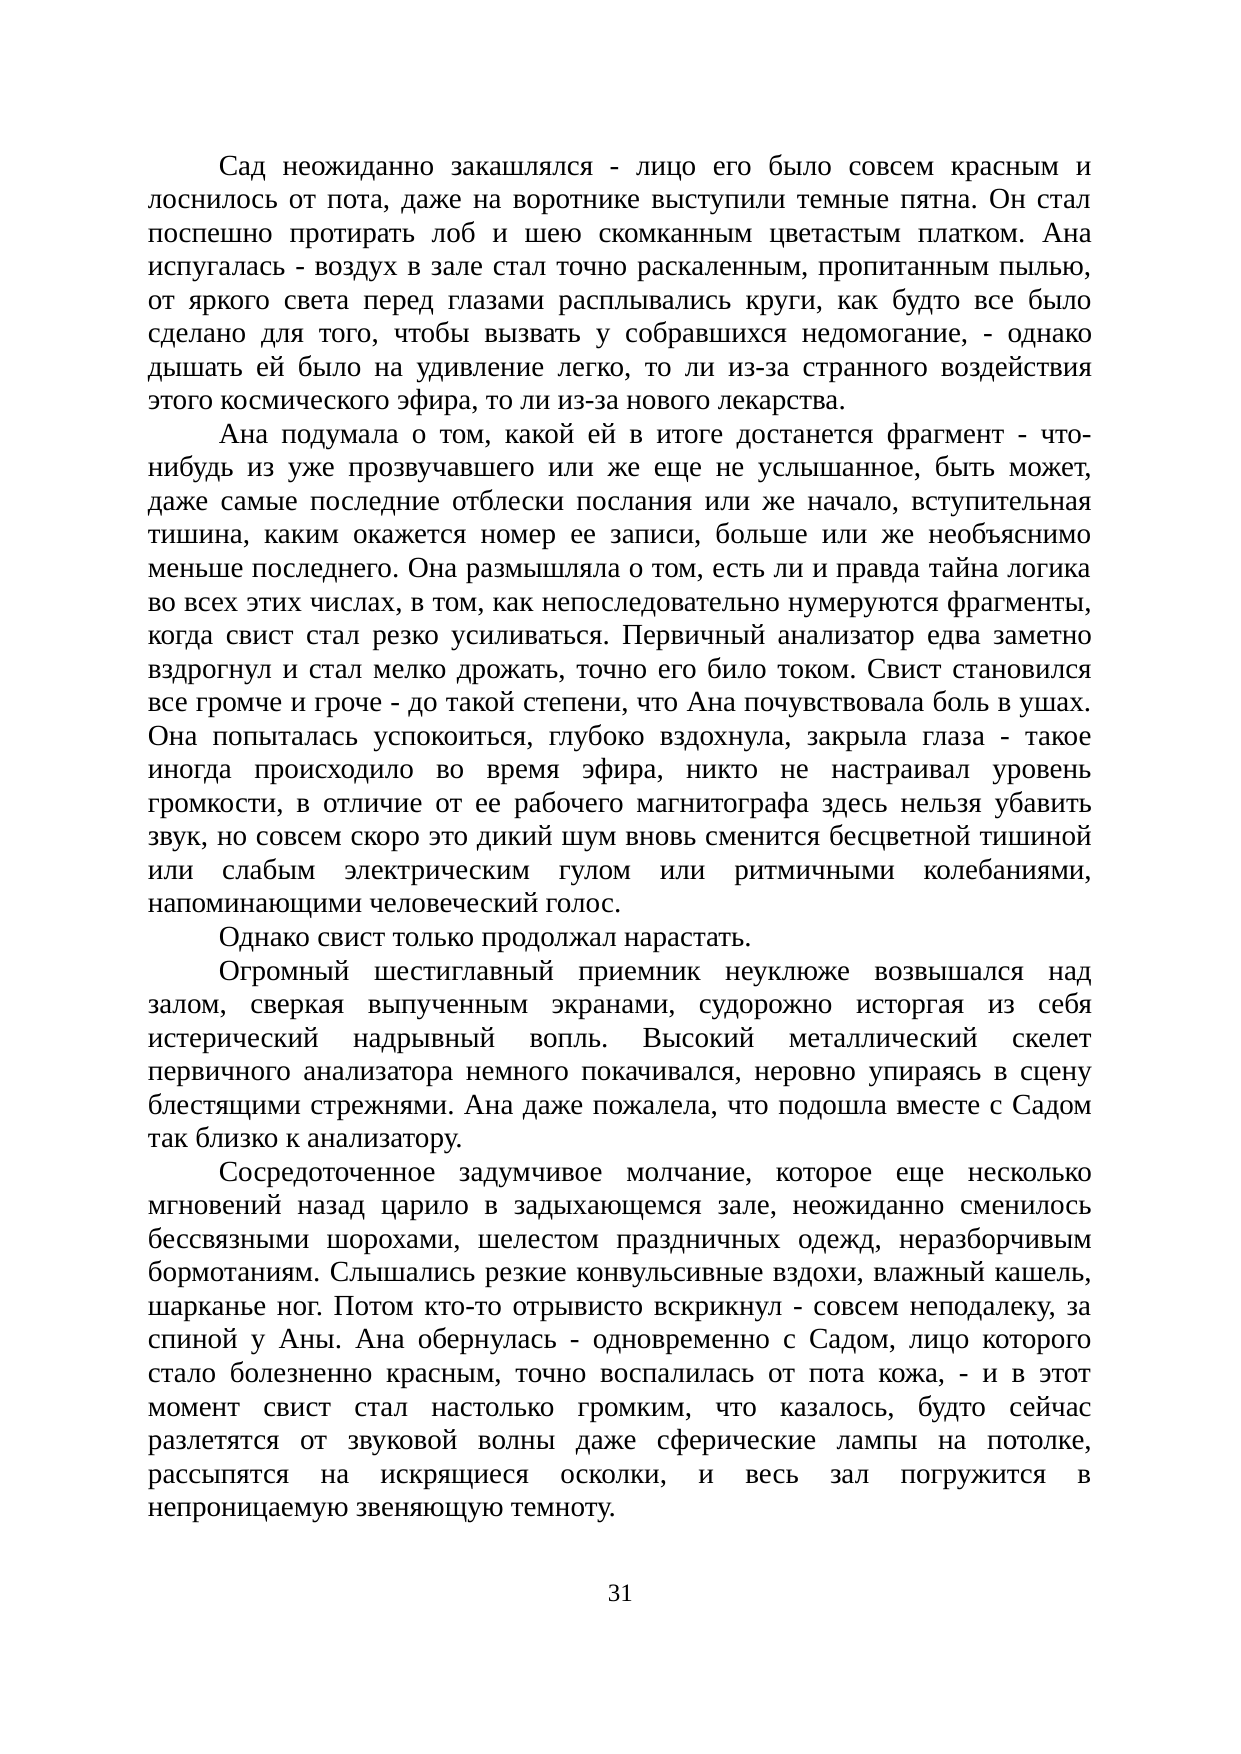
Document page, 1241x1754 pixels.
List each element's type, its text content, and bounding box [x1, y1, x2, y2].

text Огромный шестиглавный приемник неуклюже возвышался над залом, сверкая выпученным экранами, судорожно исторгая из себя истерический надрывный вопль. Высокий металлический скелет первичного анализатора немного покачивался, неровно упираясь в сцену блестящими стрежнями. Ана даже пожалела, что подошла вместе с Садом так близко к анализатору. [148, 953, 1093, 1154]
text Ана подумала о том, какой ей в итоге достанется фрагмент - что-нибудь из уже прозвучавшего или же еще не услышанное, быть может, даже самые последние отблески послания или же начало, вступительная тишина, каким окажется номер ее записи, больше или же необъяснимо меньше последнего. Она размышляла о том, есть ли и правда тайна логика во всех этих числах, в том, как непоследовательно нумеруются фрагменты, когда свист стал резко усиливаться. Первичный анализатор едва заметно вздрогнул и стал мелко дрожать, точно его било током. Свист становился все громче и гроче - до такой степени, что Ана почувствовала боль в ушах. Она попыталась успокоиться, глубоко вздохнула, закрыла глаза - такое иногда происходило во время эфира, никто не настраивал уровень громкости, в отличие от ее рабочего магнитографа здесь нельзя убавить звук, но совсем скоро это дикий шум вновь сменится бесцветной тишиной или слабым электрическим гулом или ритмичными колебаниями, напоминающими человеческий голос. [148, 416, 1093, 919]
text Сосредоточенное задумчивое молчание, которое еще несколько мгновений назад царило в задыхающемся зале, неожиданно сменилось бессвязными шорохами, шелестом праздничных одежд, неразборчивым бормотаниям. Слышались резкие конвульсивные вздохи, влажный кашель, шарканье ног. Потом кто-то отрывисто вскрикнул - совсем неподалеку, за спиной у Аны. Ана обернулась - одновременно с Садом, лицо которого стало болезненно красным, точно воспалилась от пота кожа, - и в этот момент свист стал настолько громким, что казалось, будто сейчас разлетятся от звуковой волны даже сферические лампы на потолке, рассыпятся на искрящиеся осколки, и весь зал погружится в непроницаемую звеняющую темноту. [148, 1154, 1093, 1523]
text Сад неожиданно закашлялся - лицо его было совсем красным и лоснилось от пота, даже на воротнике выступили темные пятна. Он стал поспешно протирать лоб и шею скомканным цветастым платком. Ана испугалась - воздух в зале стал точно раскаленным, пропитанным пылью, от яркого света перед глазами расплывались круги, как будто все было сделано для того, чтобы вызвать у собравшихся недомогание, - однако дышать ей было на удивление легко, то ли из-за странного воздействия этого космического эфира, то ли из-за нового лекарства. [148, 148, 1093, 416]
text Однако свист только продолжал нарастать. [148, 919, 1093, 953]
